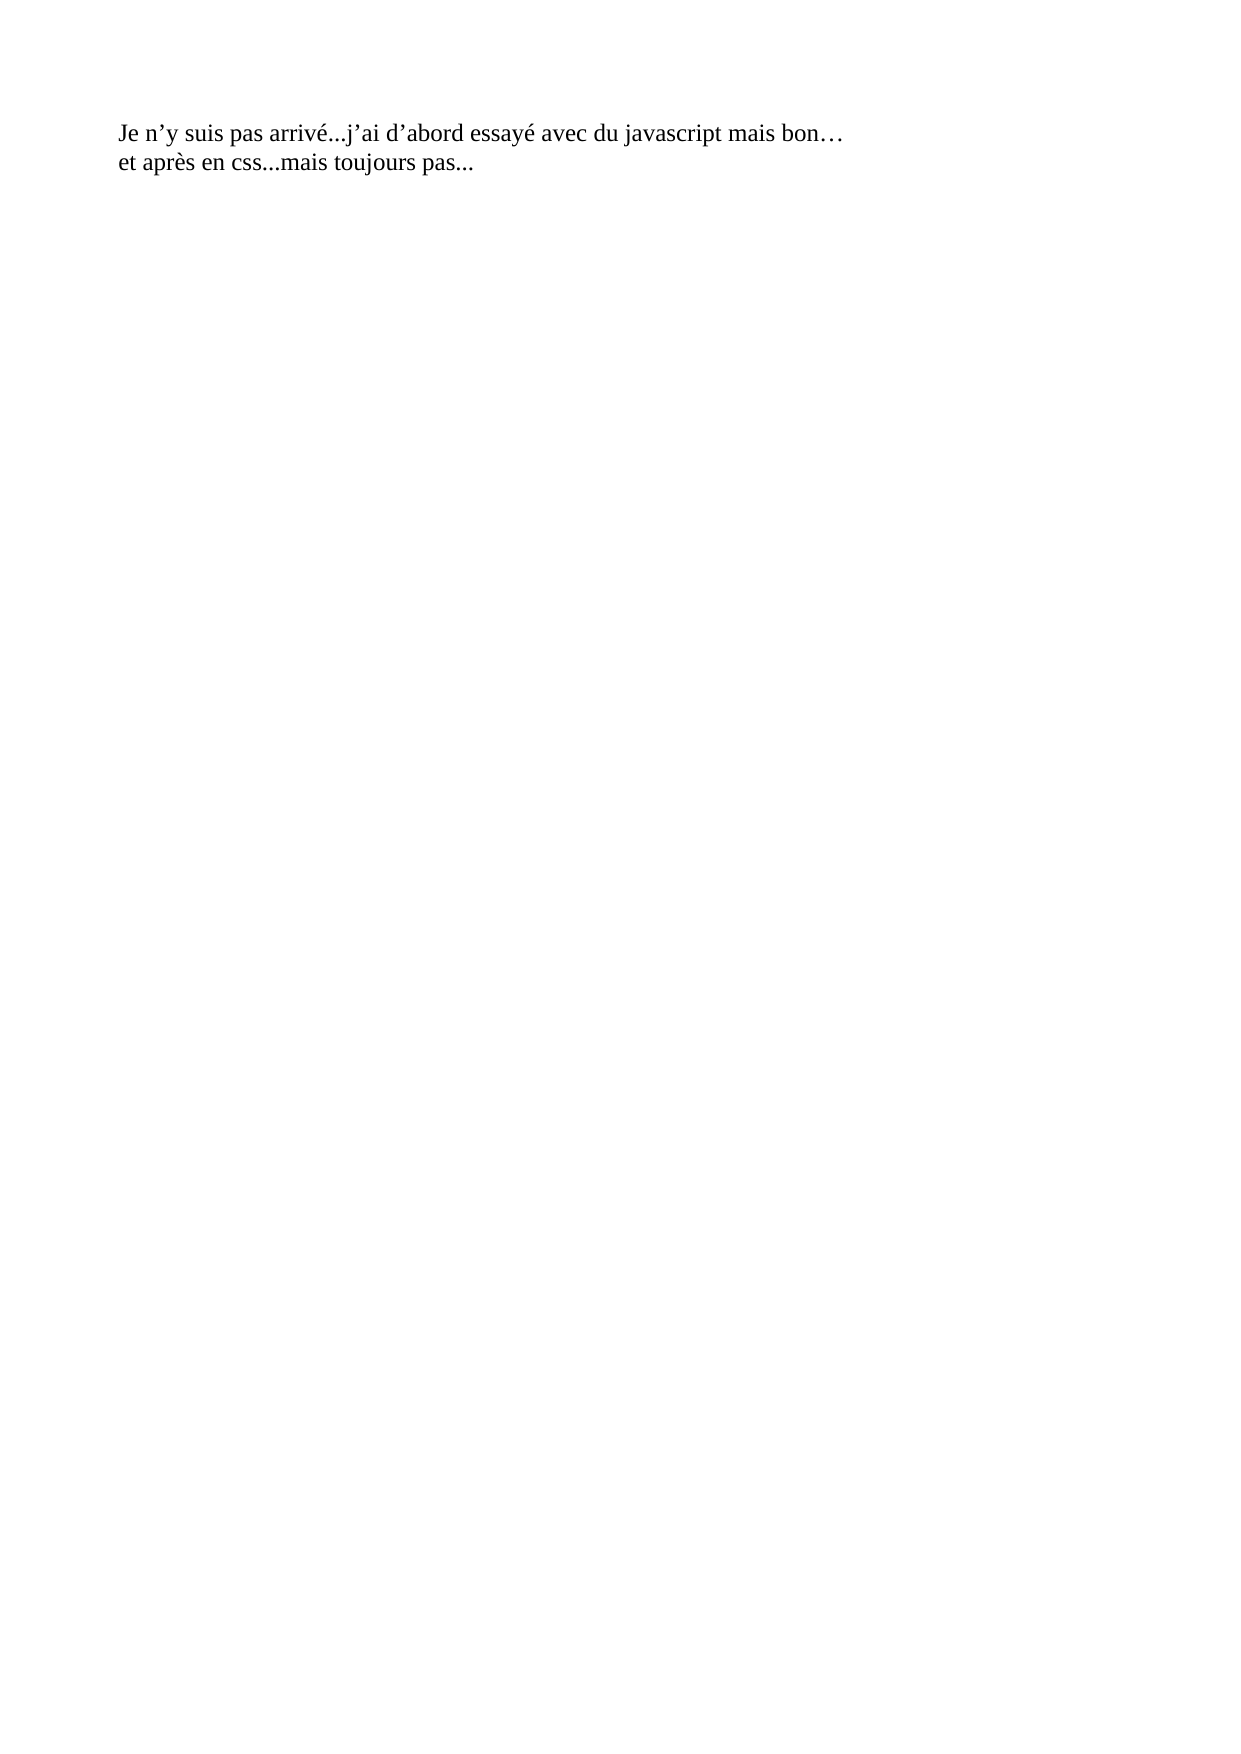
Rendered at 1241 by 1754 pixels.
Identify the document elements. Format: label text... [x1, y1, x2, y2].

text et après en css...mais toujours pas... [118, 147, 1122, 176]
text Je n’y suis pas arrivé...j’ai d’abord essayé avec du javascript mais bon… [118, 118, 1122, 147]
